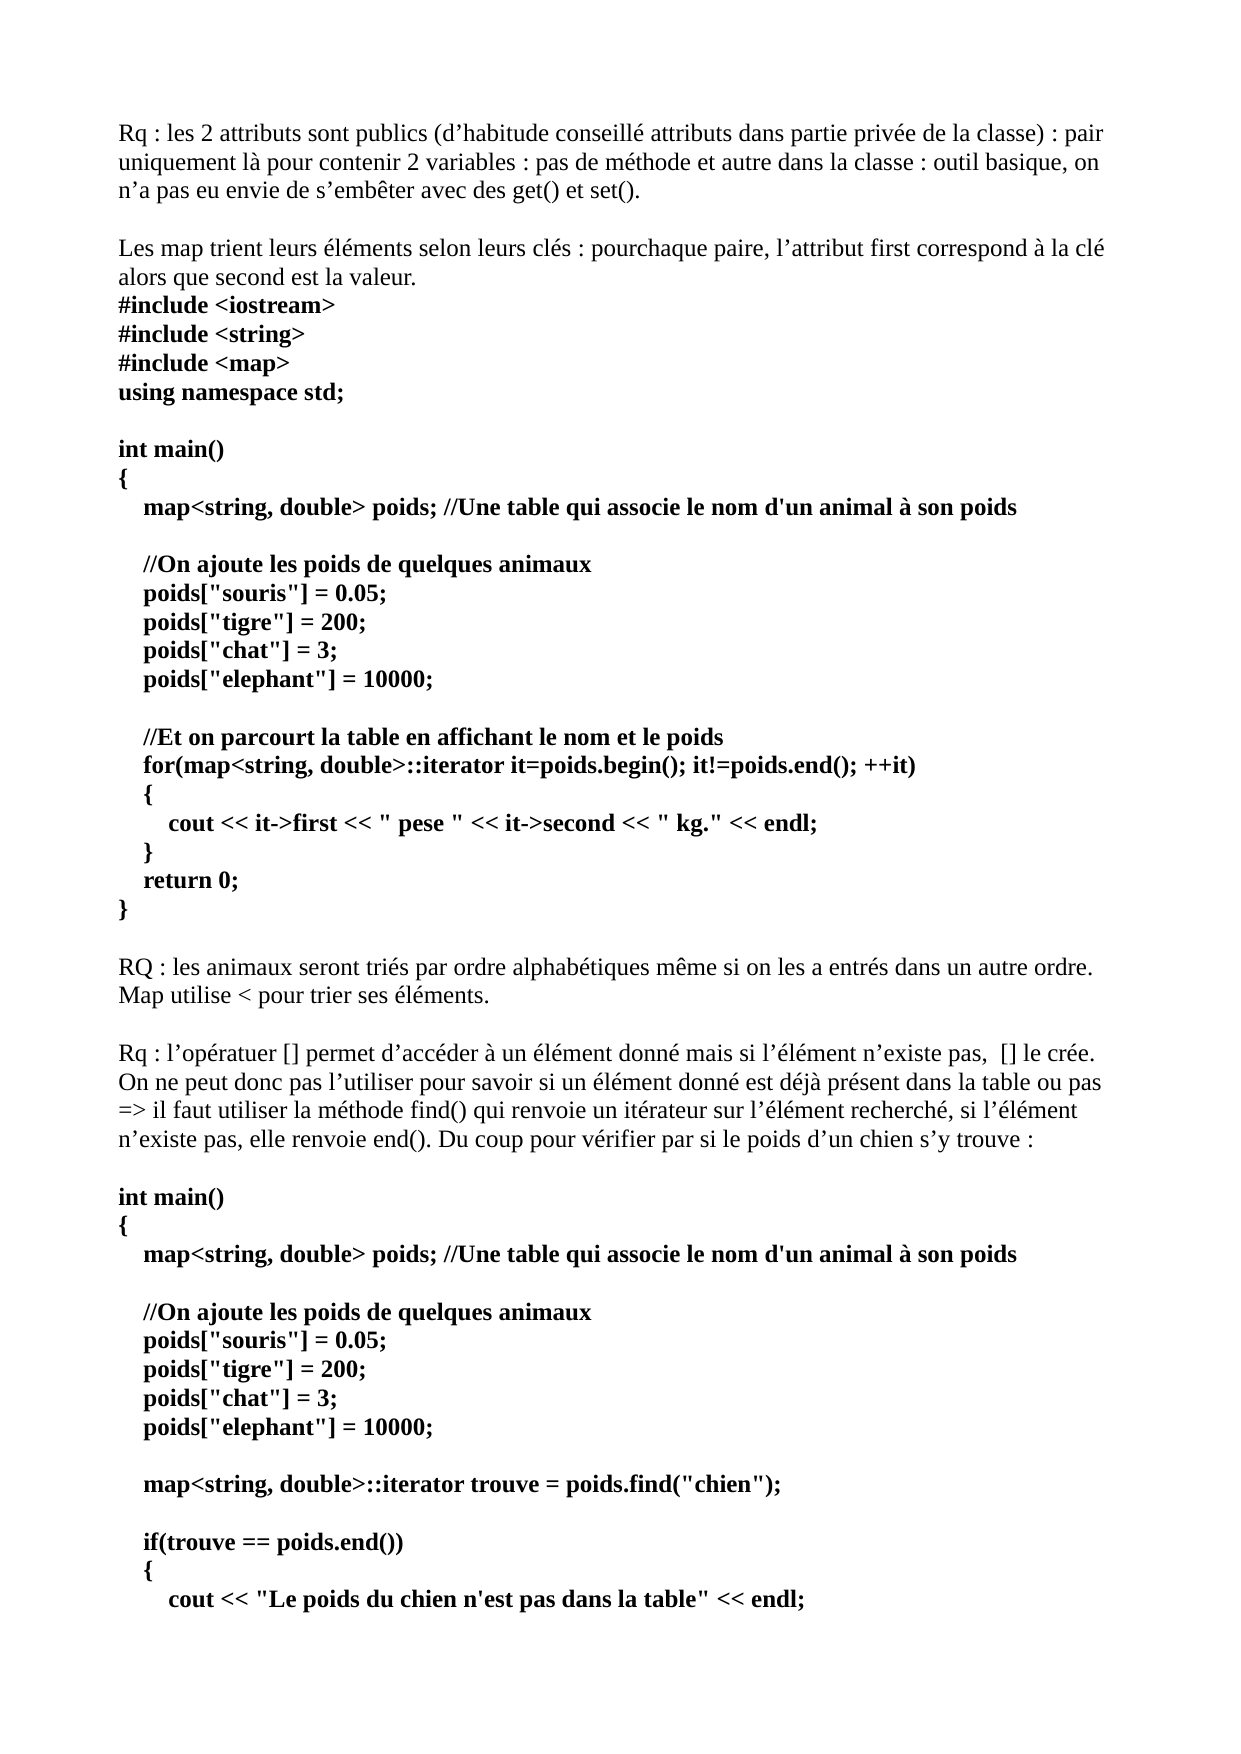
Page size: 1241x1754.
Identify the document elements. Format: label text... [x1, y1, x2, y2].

text map<string, double> poids; //Une table qui associe le nom d'un animal à son poids [118, 492, 1122, 521]
text #include <map> [118, 348, 1122, 377]
text } [118, 837, 1122, 866]
text { [118, 463, 1122, 492]
text Les map trient leurs éléments selon leurs clés : pourchaque paire, l’attribut first correspond à la clé alors que second est la valeur. [118, 233, 1122, 291]
text cout << it->first << " pese " << it->second << " kg." << endl; [118, 808, 1122, 837]
text //On ajoute les poids de quelques animaux [118, 549, 1122, 578]
text { [118, 779, 1122, 808]
text } [118, 894, 1122, 923]
text poids["elephant"] = 10000; [118, 664, 1122, 693]
text cout << "Le poids du chien n'est pas dans la table" << endl; [118, 1584, 1122, 1613]
text using namespace std; [118, 377, 1122, 406]
text poids["souris"] = 0.05; [118, 1326, 1122, 1354]
text RQ : les animaux seront triés par ordre alphabétiques même si on les a entrés dans un autre ordre. Map utilise < pour trier ses éléments. [118, 952, 1122, 1009]
text poids["tigre"] = 200; [118, 1354, 1122, 1383]
text poids["elephant"] = 10000; [118, 1412, 1122, 1441]
text Rq : l’opératuer [] permet d’accéder à un élément donné mais si l’élément n’existe pas, [] le crée. On ne peut donc pas l’utiliser pour savoir si un élément donné est déjà présent dans la table ou pas => il faut utiliser la méthode find() qui renvoie un itérateur sur l’élément recherché, si l’élément n’existe pas, elle renvoie end(). Du coup pour vérifier par si le poids d’un chien s’y trouve : [118, 1038, 1122, 1153]
text //Et on parcourt la table en affichant le nom et le poids [118, 722, 1122, 751]
text for(map<string, double>::iterator it=poids.begin(); it!=poids.end(); ++it) [118, 751, 1122, 779]
text map<string, double> poids; //Une table qui associe le nom d'un animal à son poids [118, 1239, 1122, 1268]
text poids["souris"] = 0.05; [118, 578, 1122, 607]
text //On ajoute les poids de quelques animaux [118, 1297, 1122, 1326]
text return 0; [118, 866, 1122, 894]
text poids["chat"] = 3; [118, 1383, 1122, 1412]
text { [118, 1556, 1122, 1584]
text Rq : les 2 attributs sont publics (d’habitude conseillé attributs dans partie privée de la classe) : pair uniquement là pour contenir 2 variables : pas de méthode et autre dans la classe : outil basique, on n’a pas eu envie de s’embêter avec des get() et set(). [118, 118, 1122, 204]
text map<string, double>::iterator trouve = poids.find("chien"); [118, 1469, 1122, 1498]
text poids["chat"] = 3; [118, 636, 1122, 664]
text #include <string> [118, 319, 1122, 348]
text #include <iostream> [118, 291, 1122, 319]
text int main() [118, 1182, 1122, 1211]
text poids["tigre"] = 200; [118, 607, 1122, 636]
text { [118, 1211, 1122, 1239]
text int main() [118, 434, 1122, 463]
text if(trouve == poids.end()) [118, 1527, 1122, 1556]
